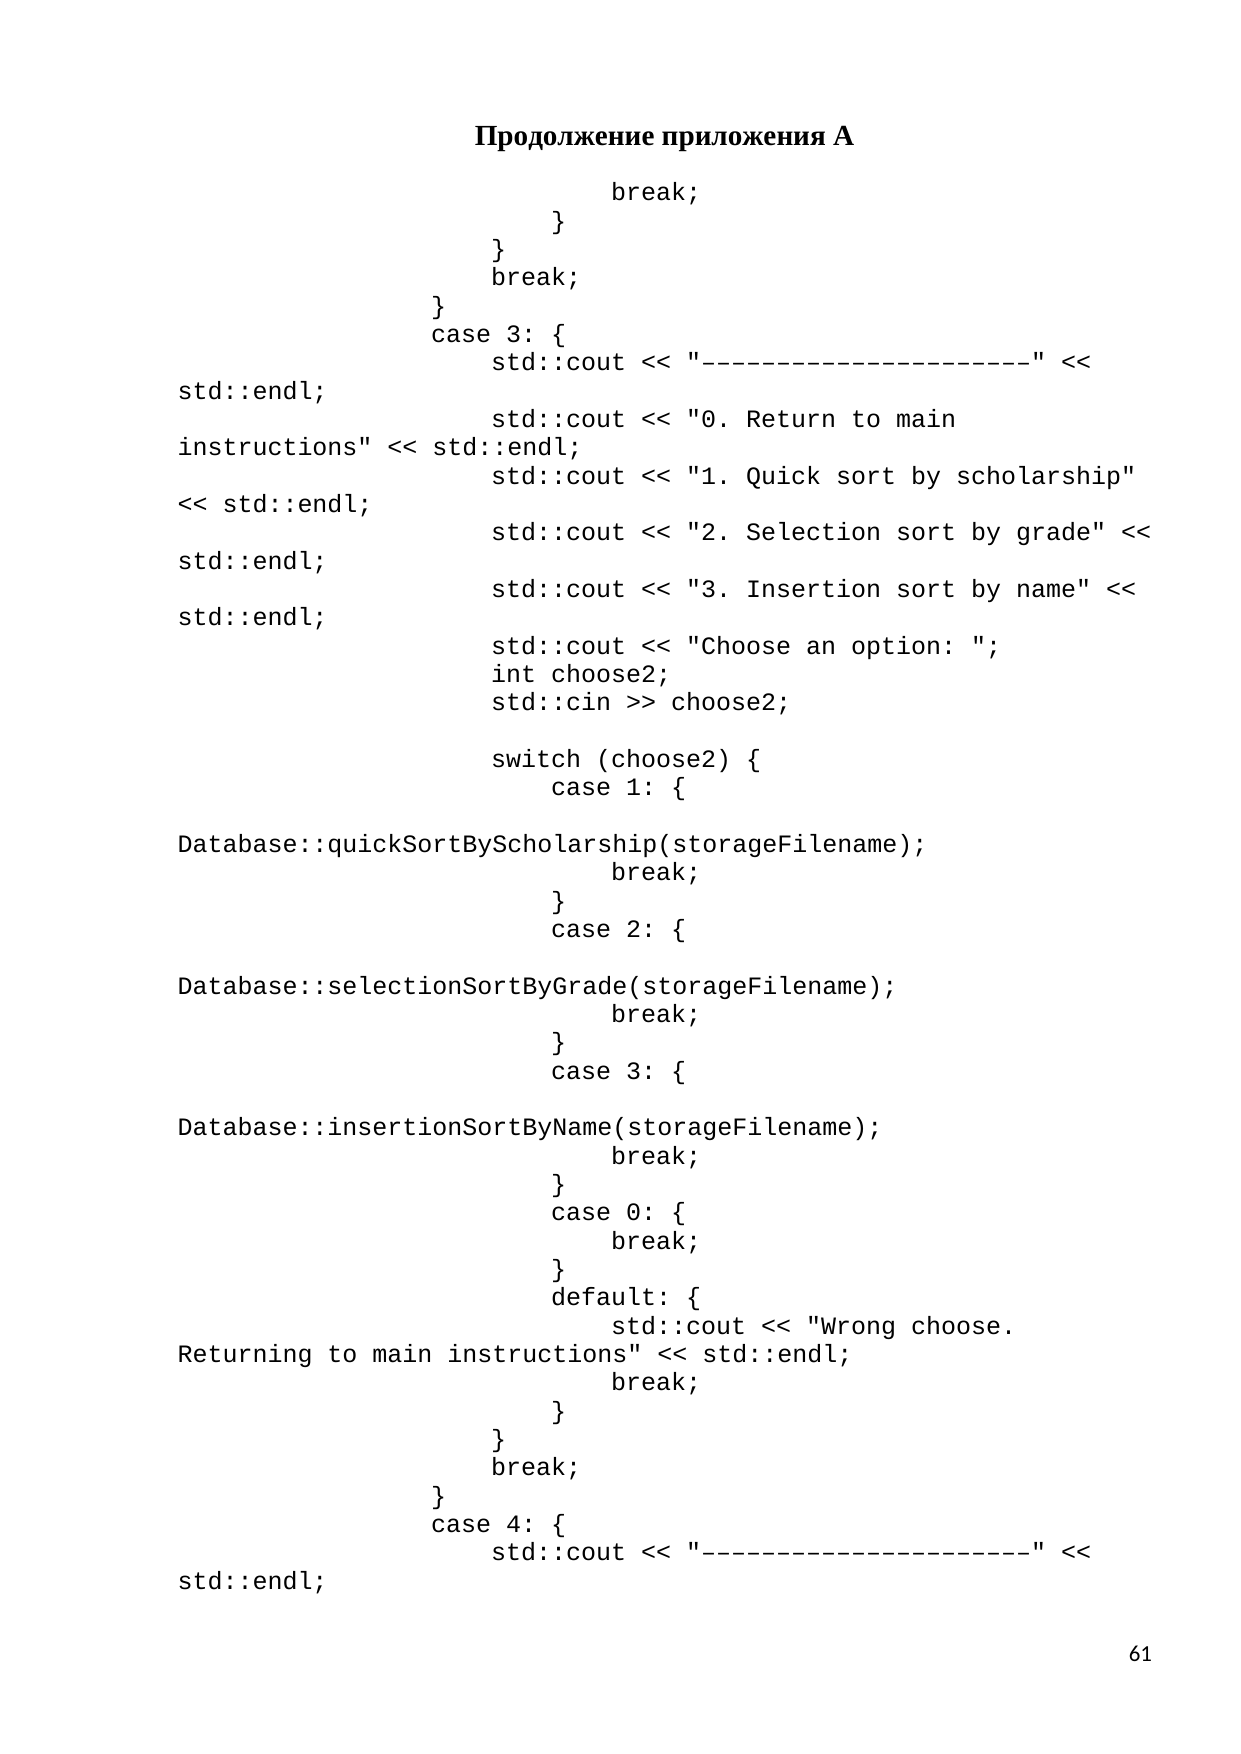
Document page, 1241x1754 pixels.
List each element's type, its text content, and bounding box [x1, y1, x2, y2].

text default: { [177, 1285, 1152, 1313]
text std::cin >> choose2; [177, 690, 1152, 718]
text break; [177, 1143, 1152, 1172]
text std::cout << "2. Selection sort by grade" << std::endl; [177, 520, 1152, 577]
text std::cout << "––––––––––––––––––––––" << std::endl; [177, 1540, 1152, 1597]
text case 0: { [177, 1200, 1152, 1228]
text Продолжение приложения А [177, 118, 1152, 152]
text switch (choose2) { [177, 747, 1152, 775]
text } [177, 1257, 1152, 1285]
text } [177, 1172, 1152, 1200]
text break; [177, 1455, 1152, 1483]
text Database::selectionSortByGrade(storageFilename); [177, 945, 1152, 1002]
text break; [177, 180, 1152, 208]
text } [177, 208, 1152, 237]
text case 3: { [177, 1058, 1152, 1087]
text case 1: { [177, 775, 1152, 803]
text std::cout << "Wrong choose. Returning to main instructions" << std::endl; [177, 1313, 1152, 1370]
text break; [177, 265, 1152, 293]
text } [177, 293, 1152, 322]
text Database::quickSortByScholarship(storageFilename); [177, 803, 1152, 860]
text } [177, 1030, 1152, 1058]
text break; [177, 1002, 1152, 1030]
text case 2: { [177, 917, 1152, 945]
text case 4: { [177, 1512, 1152, 1540]
text break; [177, 860, 1152, 888]
text } [177, 1427, 1152, 1455]
text std::cout << "1. Quick sort by scholarship" << std::endl; [177, 463, 1152, 520]
text std::cout << "––––––––––––––––––––––" << std::endl; [177, 350, 1152, 407]
text } [177, 888, 1152, 917]
text break; [177, 1228, 1152, 1257]
text int choose2; [177, 662, 1152, 690]
text std::cout << "3. Insertion sort by name" << std::endl; [177, 577, 1152, 633]
text std::cout << "Choose an option: "; [177, 633, 1152, 662]
text } [177, 1398, 1152, 1427]
text break; [177, 1370, 1152, 1398]
text Database::insertionSortByName(storageFilename); [177, 1087, 1152, 1143]
text case 3: { [177, 322, 1152, 350]
text } [177, 237, 1152, 265]
text } [177, 1483, 1152, 1512]
text std::cout << "0. Return to main instructions" << std::endl; [177, 407, 1152, 463]
